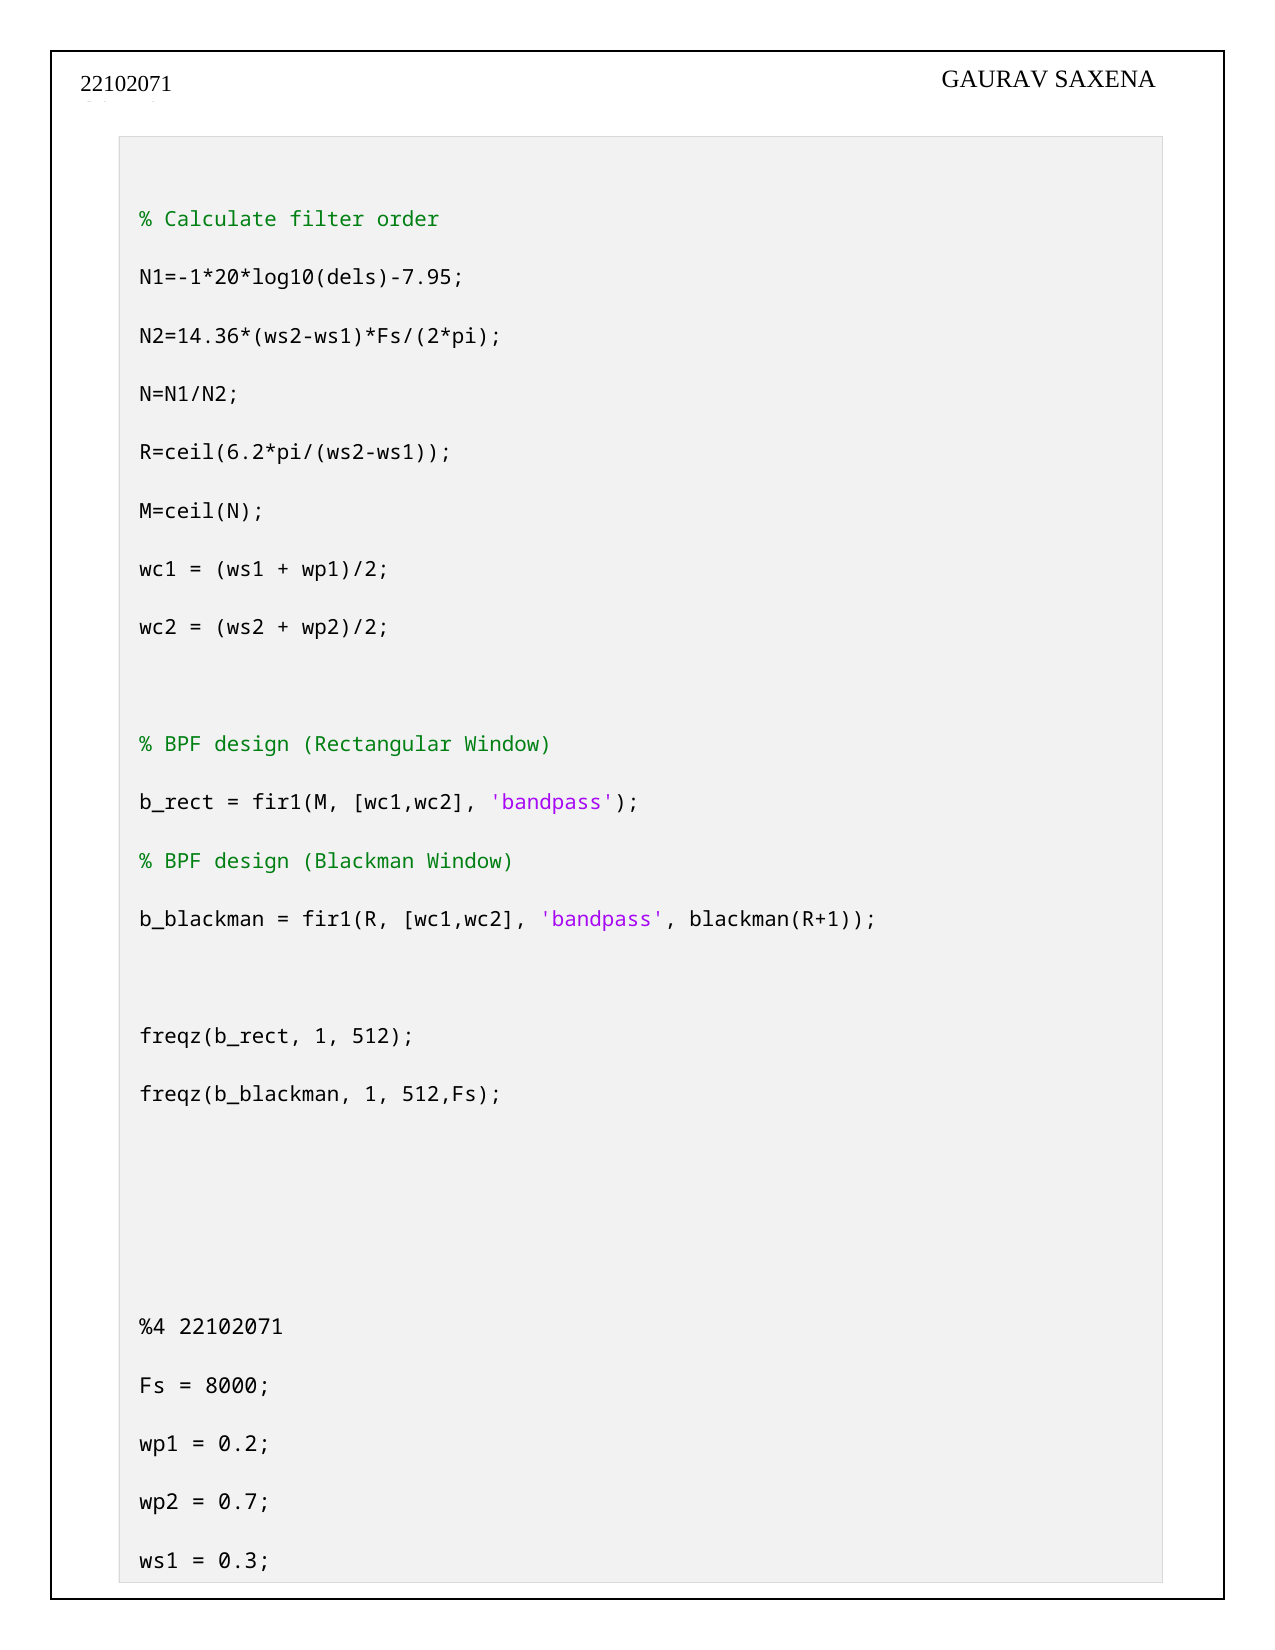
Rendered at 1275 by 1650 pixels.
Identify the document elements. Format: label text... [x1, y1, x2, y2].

text b_rect = fir1(M, [wc1,wc2], 'bandpass'); [120, 778, 1162, 816]
text b_blackman = fir1(R, [wc1,wc2], 'bandpass', blackman(R+1)); [120, 894, 1162, 932]
text wp2 = 0.7; [120, 1478, 1162, 1516]
text %4 22102071 [120, 1303, 1162, 1341]
text wp1 = 0.2; [120, 1419, 1162, 1457]
text freqz(b_blackman, 1, 512,Fs); [120, 1069, 1162, 1107]
text % Calculate filter order [120, 194, 1162, 232]
text ws1 = 0.3; [120, 1536, 1162, 1582]
text Fs = 8000; [120, 1361, 1162, 1399]
text % BPF design (Blackman Window) [120, 836, 1162, 874]
text wc1 = (ws1 + wp1)/2; [120, 544, 1162, 582]
text R=ceil(6.2*pi/(ws2-ws1)); [120, 428, 1162, 466]
text N1=-1*20*log10(dels)-7.95; [120, 253, 1162, 291]
text % BPF design (Rectangular Window) [120, 719, 1162, 757]
text N2=14.36*(ws2-ws1)*Fs/(2*pi); [120, 311, 1162, 349]
text M=ceil(N); [120, 486, 1162, 524]
text wc2 = (ws2 + wp2)/2; [120, 603, 1162, 641]
text freqz(b_rect, 1, 512); [120, 1011, 1162, 1049]
text N=N1/N2; [120, 369, 1162, 407]
